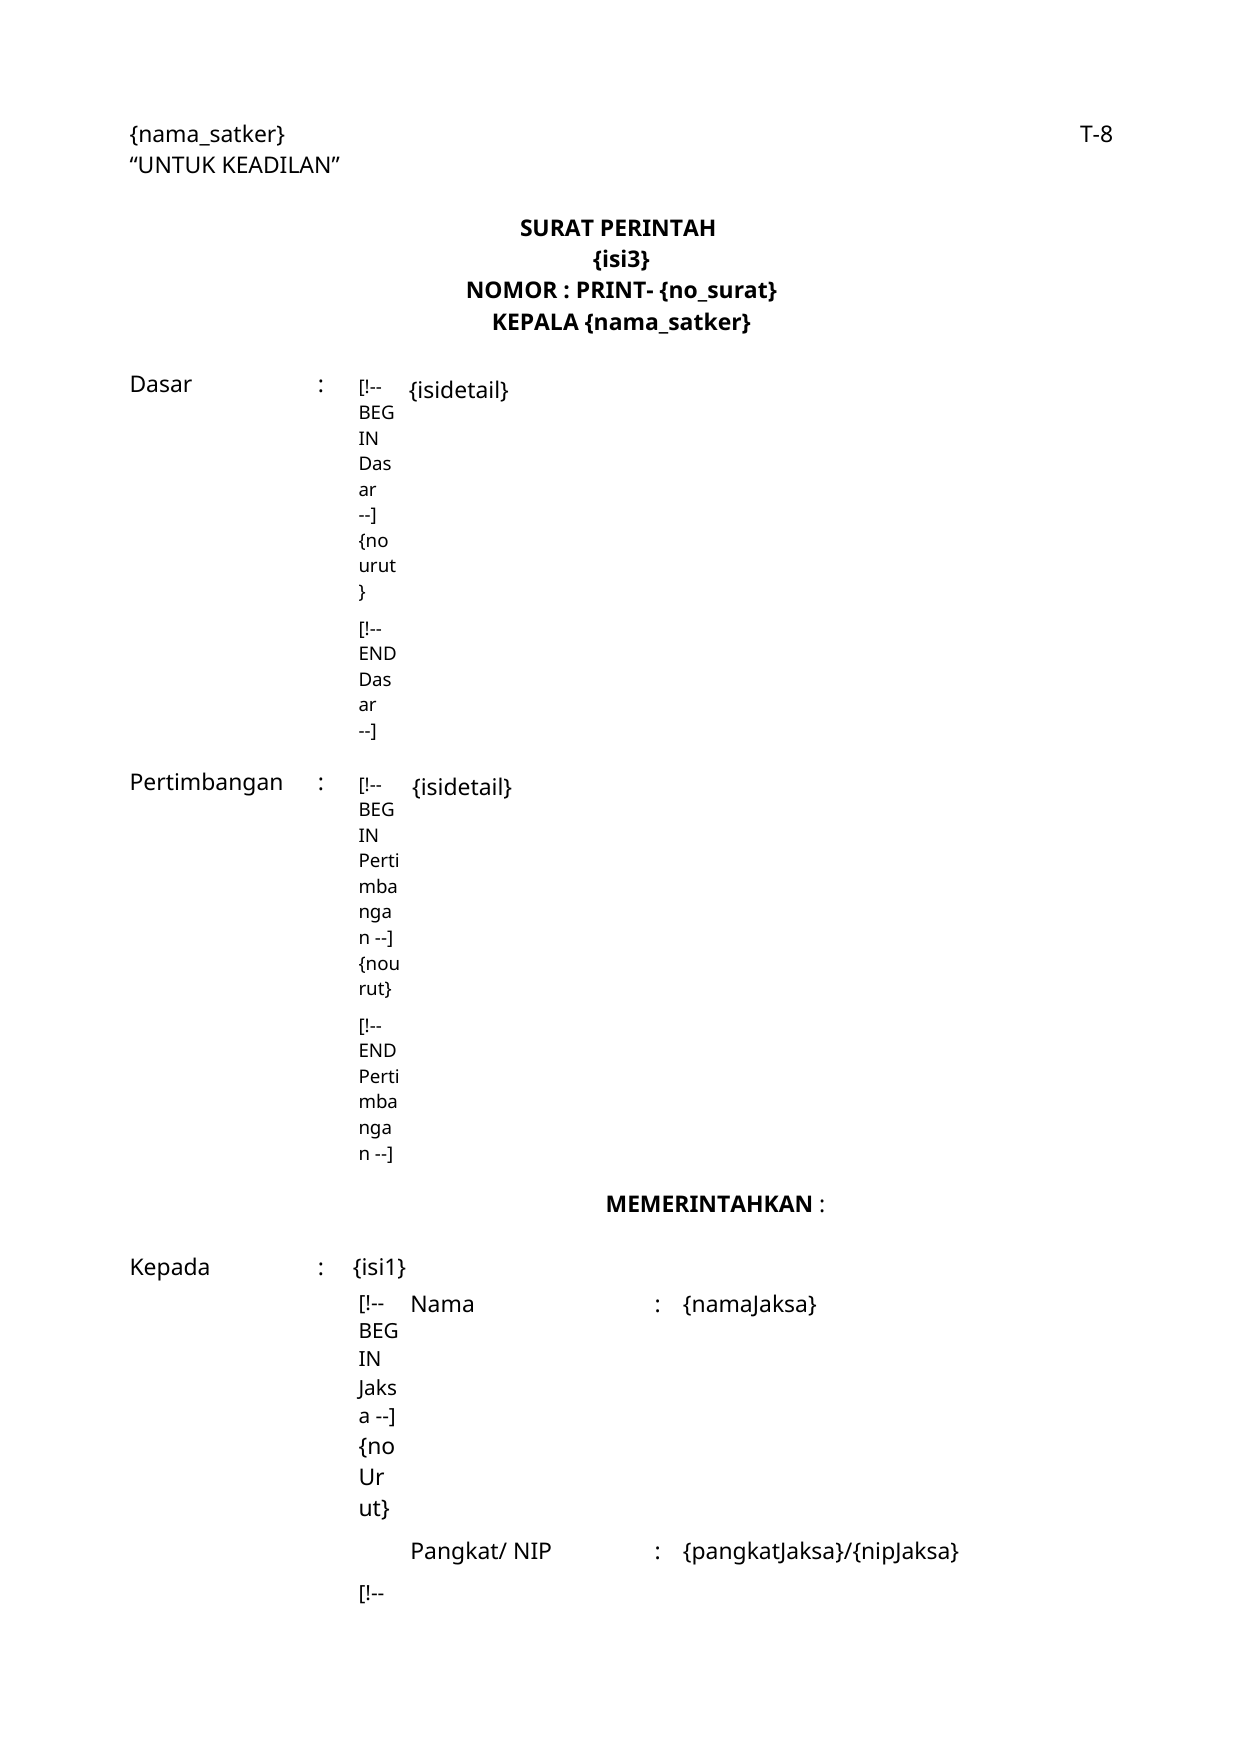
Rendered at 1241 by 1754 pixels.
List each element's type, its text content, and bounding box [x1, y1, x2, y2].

table_cell : [649, 1529, 677, 1572]
table_cell [118, 181, 1124, 212]
table_cell [406, 1007, 1113, 1171]
table_header {isidetail} [406, 765, 1113, 1007]
table_cell [!-- END Pertimbangan --] [353, 1007, 406, 1171]
table_header : [649, 1282, 677, 1529]
table_header {namaJaksa} [677, 1282, 1113, 1529]
table_cell [341, 765, 1124, 1188]
table_cell [649, 1572, 677, 1615]
table_cell [118, 337, 1124, 368]
table_cell Dasar [118, 368, 306, 765]
table_cell : [306, 368, 341, 765]
table_cell [1113, 1282, 1124, 1615]
table_cell [677, 1572, 1113, 1615]
table_header {nama_satker} “UNTUK KEADILAN” [118, 118, 950, 181]
table_cell Kepada [118, 1251, 306, 1615]
table_cell [!-- [353, 1572, 404, 1615]
table_cell [341, 1282, 353, 1615]
table_cell : [306, 765, 341, 1188]
table_cell MEMERINTAHKAN : [306, 1188, 1124, 1251]
table_cell Pangkat/ NIP [404, 1529, 648, 1572]
table_cell KEPALA {nama_satker} [118, 306, 1124, 337]
table_cell [118, 1188, 306, 1251]
table_cell NOMOR : PRINT- {no_surat} [118, 274, 1124, 306]
table_cell {pangkatJaksa}/{nipJaksa} [677, 1529, 1113, 1572]
table_cell [404, 1572, 648, 1615]
table_cell [306, 1282, 341, 1615]
table_cell {isi1} [341, 1251, 1124, 1282]
table_cell SURAT PERINTAH {isi3} [118, 212, 1124, 274]
table_header [!-- BEGIN Pertimbangan --]{nourut} [353, 765, 406, 1007]
table_cell [353, 1529, 404, 1572]
table_cell [403, 609, 1113, 748]
table_header T-8 [950, 118, 1124, 181]
table_cell Pertimbangan [118, 765, 306, 1188]
table_header [!-- BEGIN Jaksa --]{noUrut} [353, 1282, 404, 1529]
table_header [!-- BEGIN Dasar --]{nourut} [353, 368, 403, 609]
table_cell : [306, 1251, 341, 1282]
table_cell [!-- END Dasar --] [353, 609, 403, 748]
table_header {isidetail} [403, 368, 1113, 609]
table_cell [341, 368, 1124, 765]
table_header Nama [404, 1282, 648, 1529]
